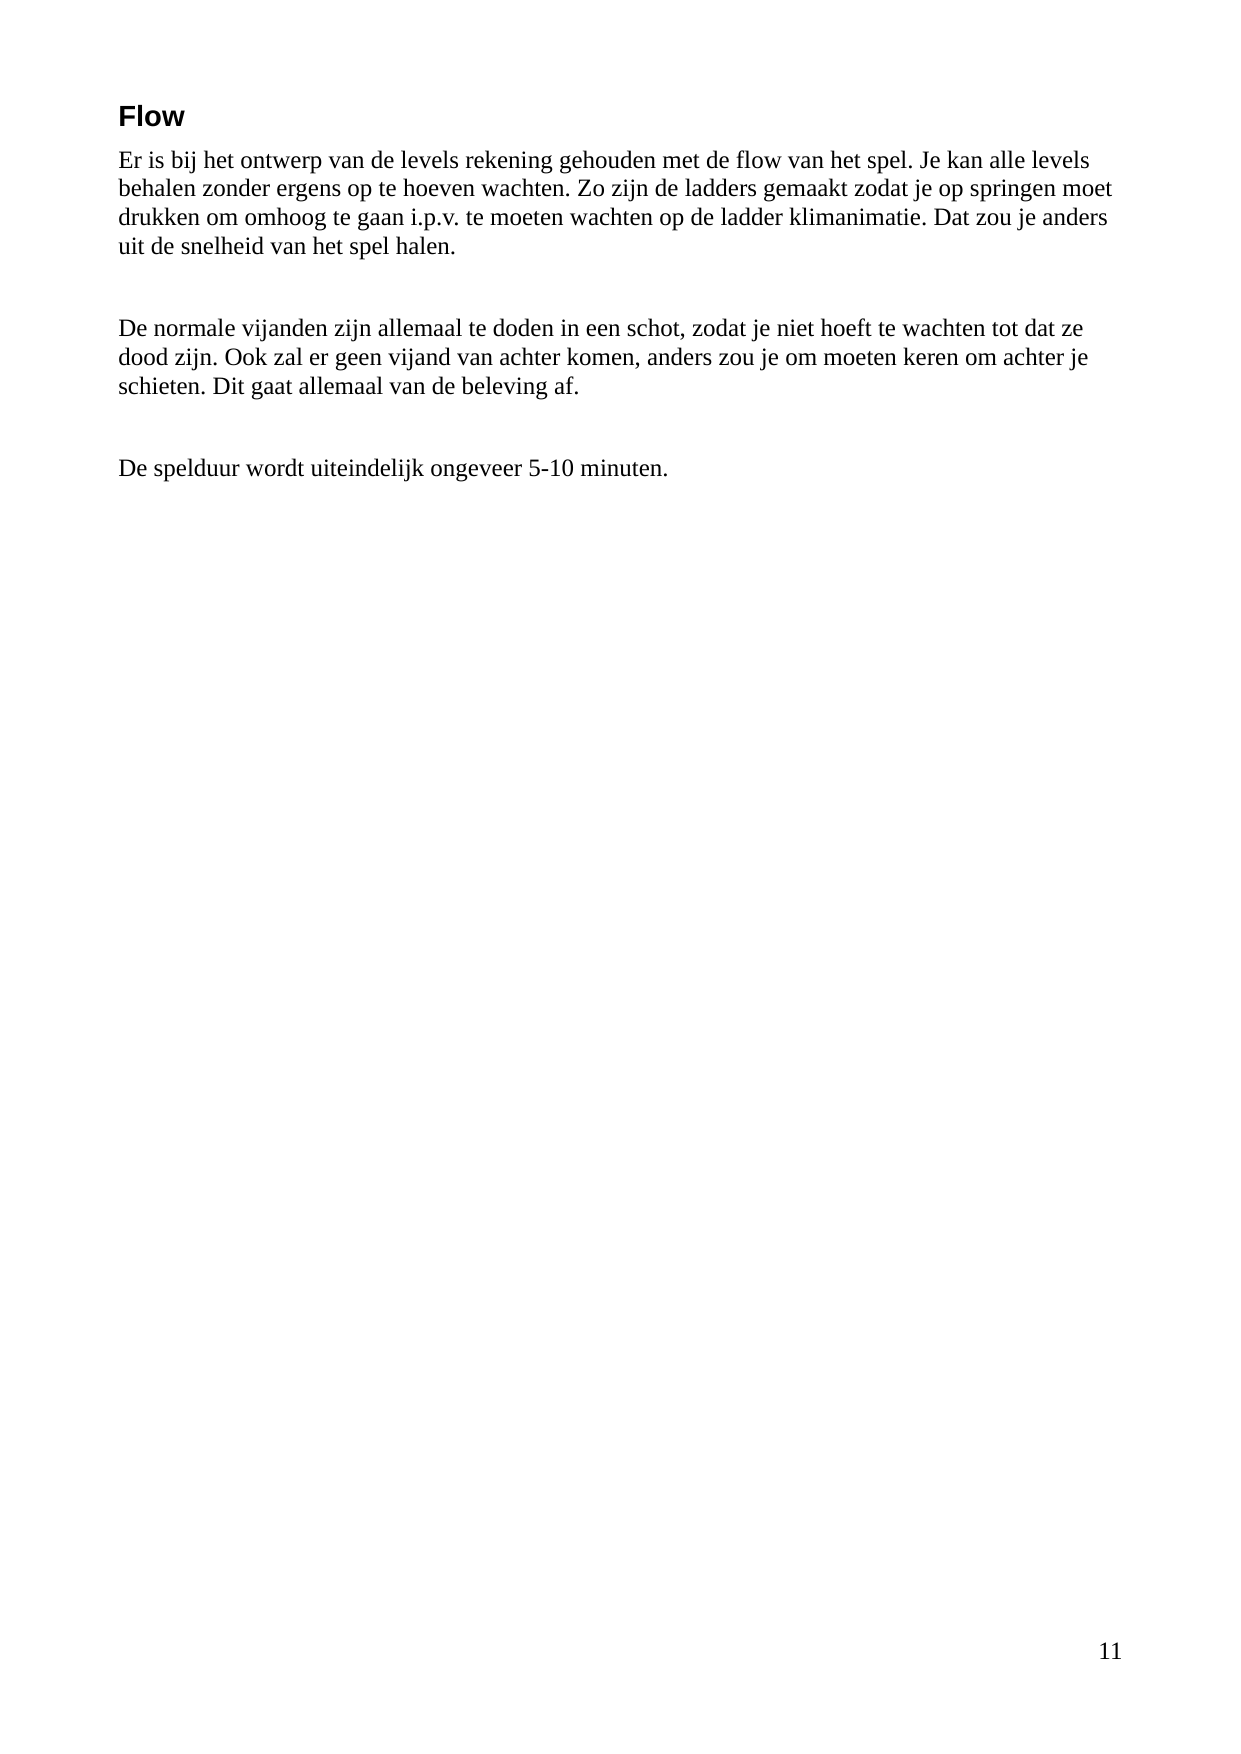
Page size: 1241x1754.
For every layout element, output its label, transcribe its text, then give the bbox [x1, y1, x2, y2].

subtitle Flow [118, 99, 1122, 132]
text De spelduur wordt uiteindelijk ongeveer 5-10 minuten. [118, 453, 1122, 482]
text De normale vijanden zijn allemaal te doden in een schot, zodat je niet hoeft te wachten tot dat ze dood zijn. Ook zal er geen vijand van achter komen, anders zou je om moeten keren om achter je schieten. Dit gaat allemaal van de beleving af. [118, 313, 1122, 400]
text Er is bij het ontwerp van de levels rekening gehouden met de flow van het spel. Je kan alle levels behalen zonder ergens op te hoeven wachten. Zo zijn de ladders gemaakt zodat je op springen moet drukken om omhoog te gaan i.p.v. te moeten wachten op de ladder klimanimatie. Dat zou je anders uit de snelheid van het spel halen. [118, 145, 1122, 260]
